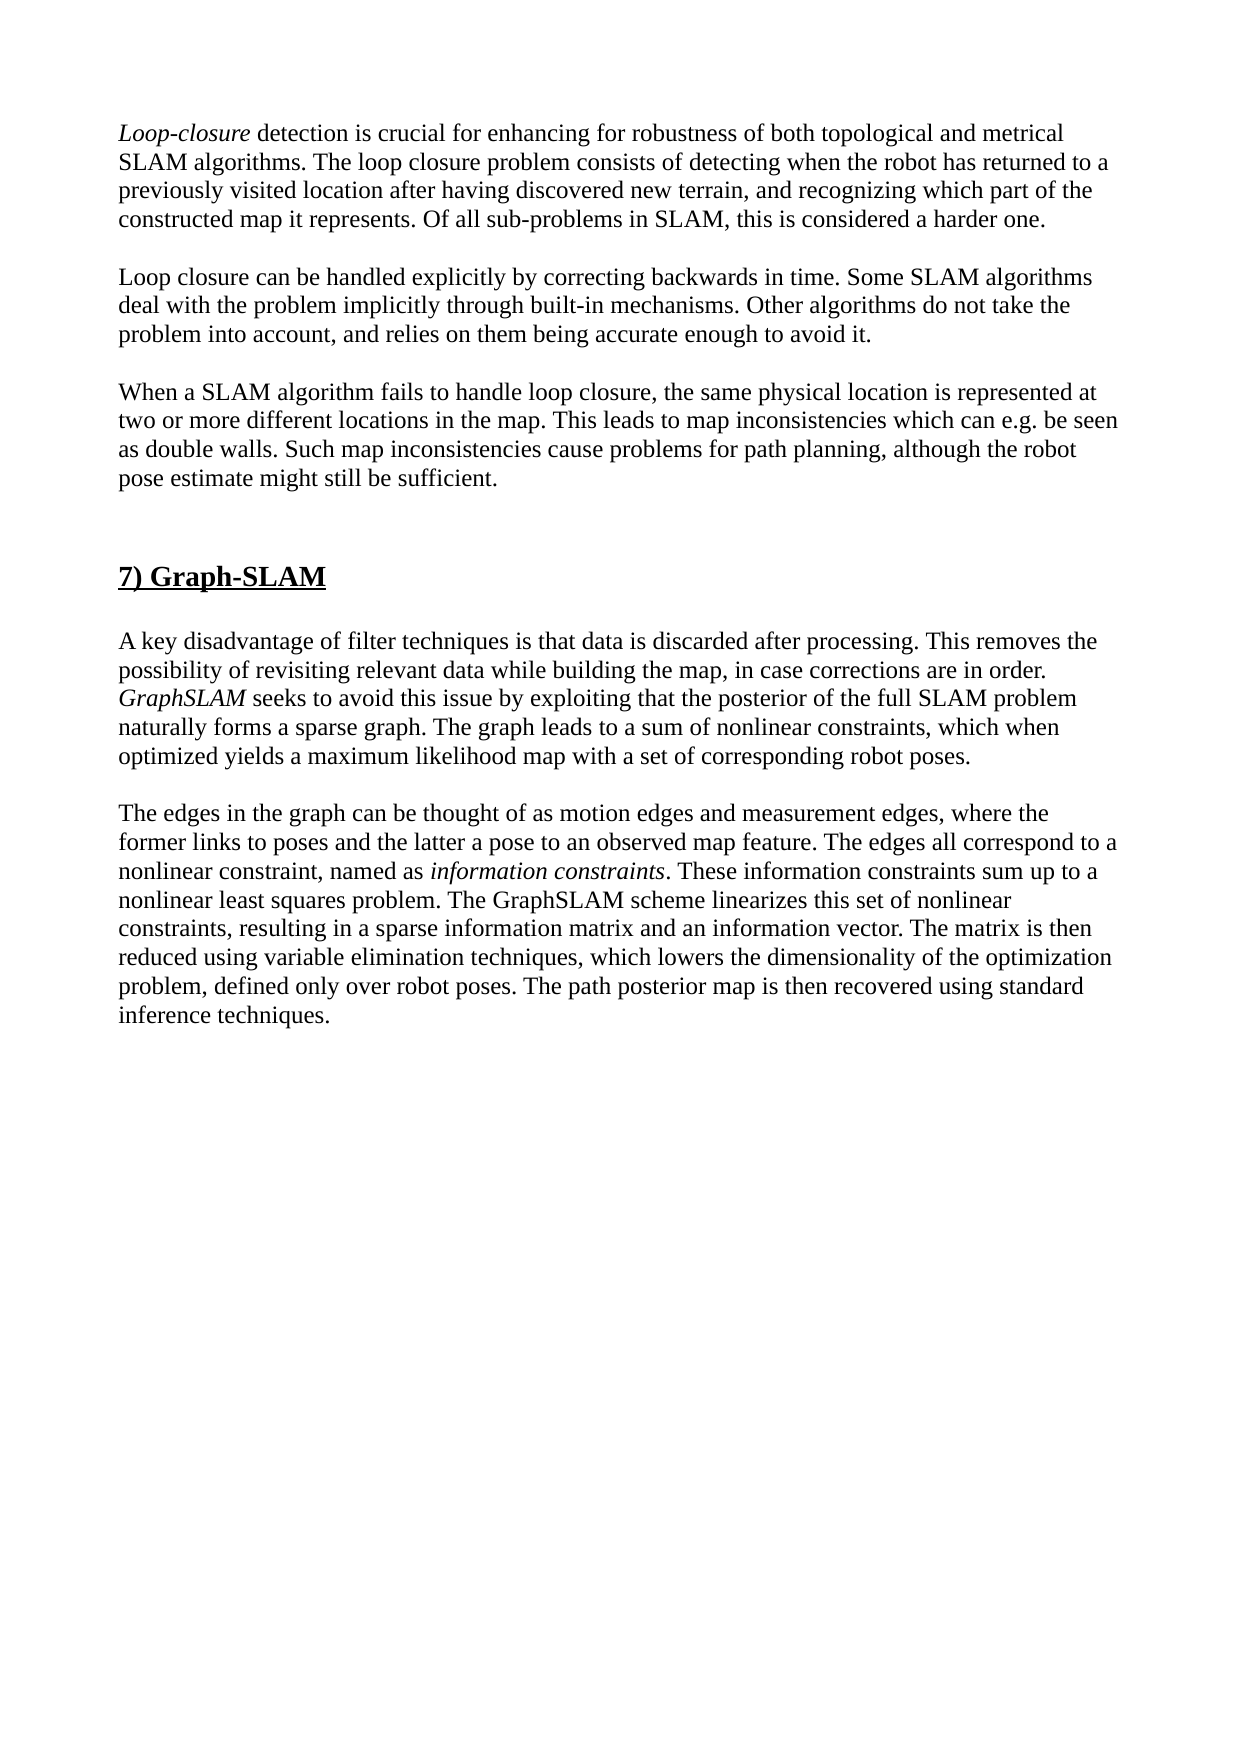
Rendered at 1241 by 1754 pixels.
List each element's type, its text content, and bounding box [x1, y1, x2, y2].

text 7) Graph-SLAM [118, 559, 1122, 592]
text When a SLAM algorithm fails to handle loop closure, the same physical location is represented at two or more different locations in the map. This leads to map inconsistencies which can e.g. be seen as double walls. Such map inconsistencies cause problems for path planning, although the robot pose estimate might still be sufficient. [118, 377, 1122, 492]
text The edges in the graph can be thought of as motion edges and measurement edges, where the former links to poses and the latter a pose to an observed map feature. The edges all correspond to a nonlinear constraint, named as information constraints. These information constraints sum up to a nonlinear least squares problem. The GraphSLAM scheme linearizes this set of nonlinear constraints, resulting in a sparse information matrix and an information vector. The matrix is then reduced using variable elimination techniques, which lowers the dimensionality of the optimization problem, defined only over robot poses. The path posterior map is then recovered using standard inference techniques. [118, 798, 1122, 1028]
text Loop closure can be handled explicitly by correcting backwards in time. Some SLAM algorithms deal with the problem implicitly through built-in mechanisms. Other algorithms do not take the problem into account, and relies on them being accurate enough to avoid it. [118, 262, 1122, 348]
text Loop-closure detection is crucial for enhancing for robustness of both topological and metrical SLAM algorithms. The loop closure problem consists of detecting when the robot has returned to a previously visited location after having discovered new terrain, and recognizing which part of the constructed map it represents. Of all sub-problems in SLAM, this is considered a harder one. [118, 118, 1122, 233]
text A key disadvantage of filter techniques is that data is discarded after processing. This removes the possibility of revisiting relevant data while building the map, in case corrections are in order. GraphSLAM seeks to avoid this issue by exploiting that the posterior of the full SLAM problem naturally forms a sparse graph. The graph leads to a sum of nonlinear constraints, which when optimized yields a maximum likelihood map with a set of corresponding robot poses. [118, 626, 1122, 770]
